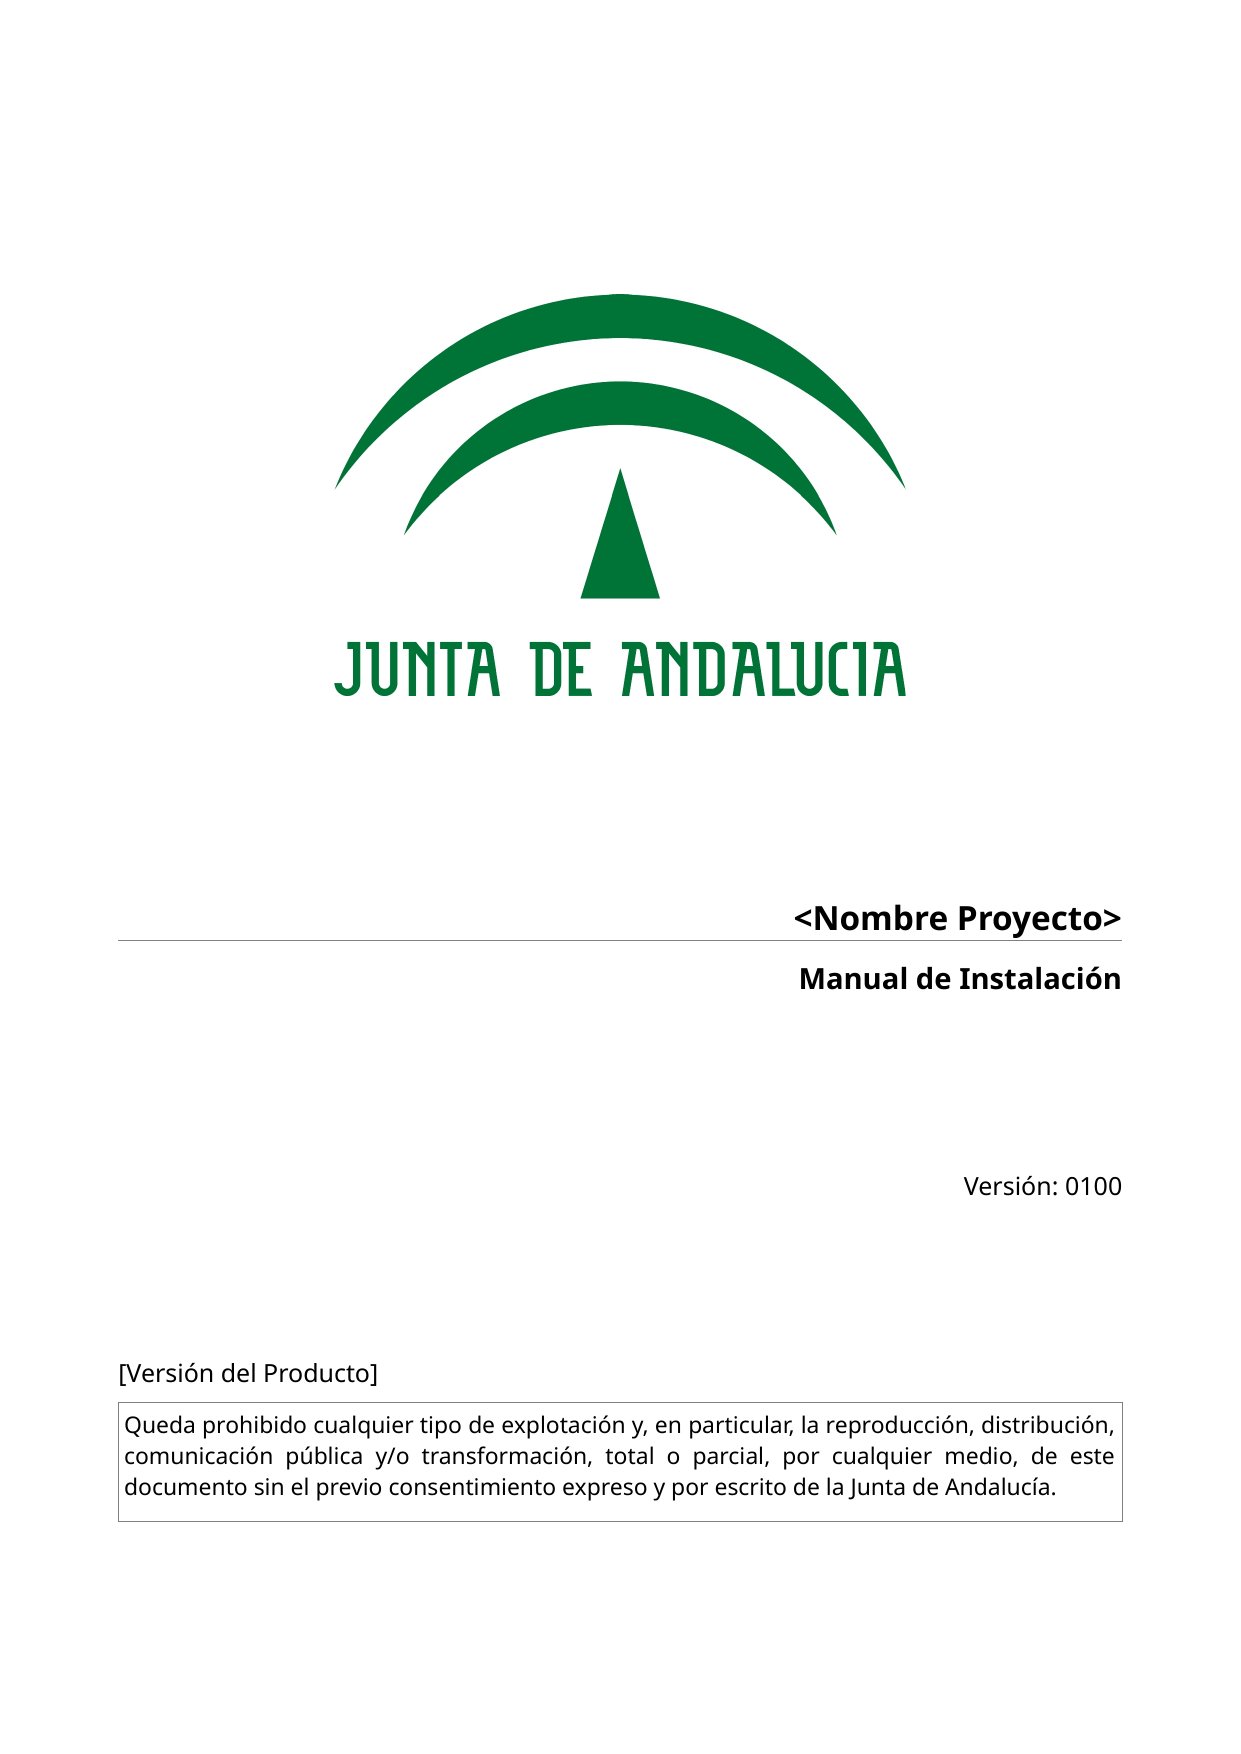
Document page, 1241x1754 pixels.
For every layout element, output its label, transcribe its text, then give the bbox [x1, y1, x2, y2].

text Versión: 0100 [118, 1169, 1122, 1203]
text [Versión del Producto] [118, 1355, 1122, 1389]
title Manual de Instalación [118, 958, 1122, 998]
picture [334, 294, 906, 696]
text <Nombre Proyecto> [118, 894, 1122, 940]
table_header Queda prohibido cualquier tipo de explotación y, en particular, la reproducción, distribución, comunicación pública y/o transformación, total o parcial, por cualquier medio, de este documento sin el previo consentimiento expreso y por escrito de la Junta de Andalucía. [119, 1403, 1122, 1521]
